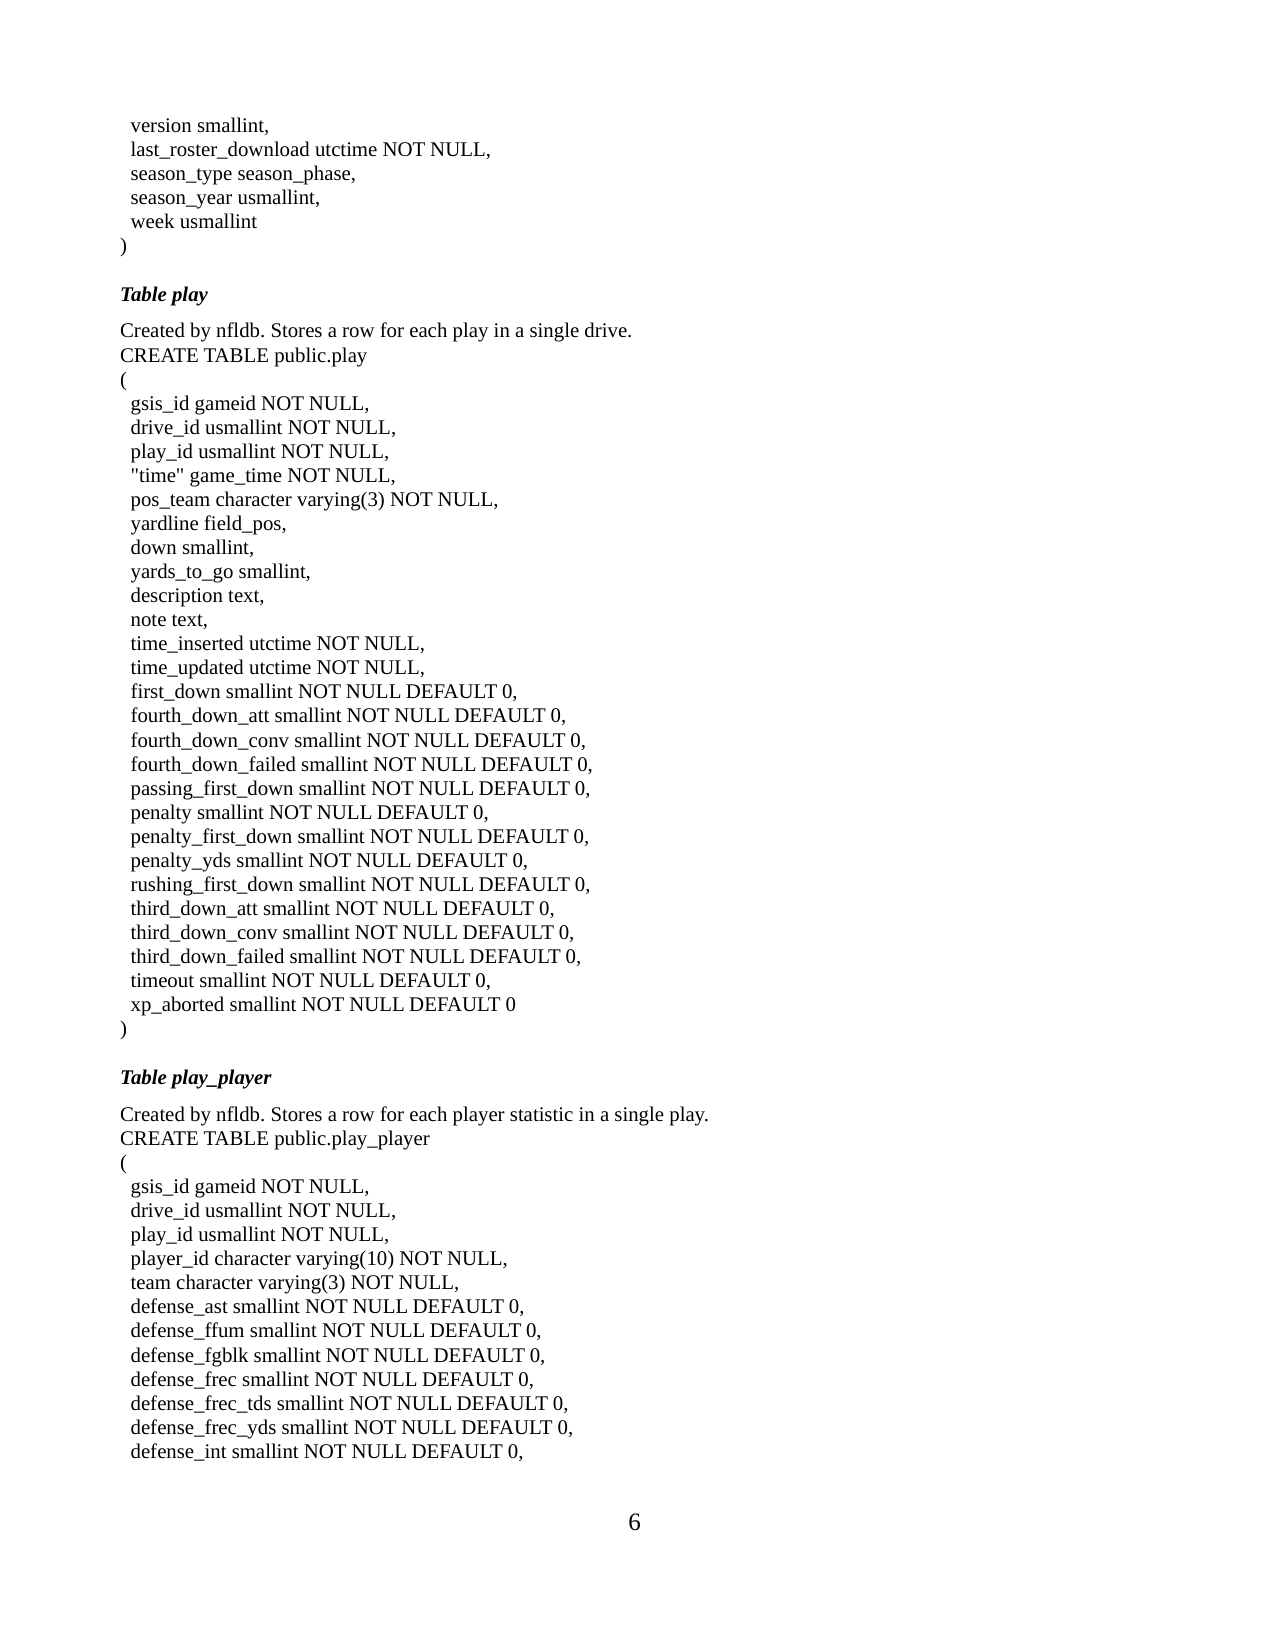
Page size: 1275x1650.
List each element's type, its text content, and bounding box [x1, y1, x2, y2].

text season_type season_phase, [120, 161, 1155, 185]
subtitle Table play_player [120, 1065, 1155, 1089]
text week usmallint [120, 209, 1155, 233]
text penalty_first_down smallint NOT NULL DEFAULT 0, [120, 824, 1155, 848]
text timeout smallint NOT NULL DEFAULT 0, [120, 968, 1155, 992]
text Created by nfldb. Stores a row for each play in a single drive. [120, 318, 1155, 342]
text rushing_first_down smallint NOT NULL DEFAULT 0, [120, 872, 1155, 896]
text passing_first_down smallint NOT NULL DEFAULT 0, [120, 776, 1155, 800]
text defense_frec_yds smallint NOT NULL DEFAULT 0, [120, 1415, 1155, 1439]
text time_inserted utctime NOT NULL, [120, 631, 1155, 655]
text season_year usmallint, [120, 185, 1155, 209]
text gsis_id gameid NOT NULL, [120, 1174, 1155, 1198]
text "time" game_time NOT NULL, [120, 463, 1155, 487]
text third_down_conv smallint NOT NULL DEFAULT 0, [120, 920, 1155, 944]
text pos_team character varying(3) NOT NULL, [120, 487, 1155, 511]
text xp_aborted smallint NOT NULL DEFAULT 0 [120, 992, 1155, 1016]
text team character varying(3) NOT NULL, [120, 1270, 1155, 1294]
text ( [120, 367, 1155, 391]
text defense_fgblk smallint NOT NULL DEFAULT 0, [120, 1342, 1155, 1367]
text penalty smallint NOT NULL DEFAULT 0, [120, 800, 1155, 824]
text description text, [120, 583, 1155, 607]
text drive_id usmallint NOT NULL, [120, 415, 1155, 439]
text yardline field_pos, [120, 511, 1155, 535]
text defense_ast smallint NOT NULL DEFAULT 0, [120, 1294, 1155, 1318]
text down smallint, [120, 535, 1155, 559]
text defense_int smallint NOT NULL DEFAULT 0, [120, 1439, 1155, 1463]
text fourth_down_conv smallint NOT NULL DEFAULT 0, [120, 727, 1155, 752]
text player_id character varying(10) NOT NULL, [120, 1246, 1155, 1270]
text yards_to_go smallint, [120, 559, 1155, 583]
text defense_frec smallint NOT NULL DEFAULT 0, [120, 1367, 1155, 1391]
text gsis_id gameid NOT NULL, [120, 391, 1155, 415]
text fourth_down_failed smallint NOT NULL DEFAULT 0, [120, 752, 1155, 776]
subtitle Table play [120, 282, 1155, 306]
text defense_ffum smallint NOT NULL DEFAULT 0, [120, 1318, 1155, 1342]
text ) [120, 1016, 1155, 1040]
text time_updated utctime NOT NULL, [120, 655, 1155, 679]
text third_down_failed smallint NOT NULL DEFAULT 0, [120, 944, 1155, 968]
text version smallint, [120, 112, 1155, 137]
text drive_id usmallint NOT NULL, [120, 1198, 1155, 1222]
text CREATE TABLE public.play_player [120, 1126, 1155, 1150]
text note text, [120, 607, 1155, 631]
text play_id usmallint NOT NULL, [120, 1222, 1155, 1246]
text third_down_att smallint NOT NULL DEFAULT 0, [120, 896, 1155, 920]
text penalty_yds smallint NOT NULL DEFAULT 0, [120, 848, 1155, 872]
text last_roster_download utctime NOT NULL, [120, 137, 1155, 161]
text fourth_down_att smallint NOT NULL DEFAULT 0, [120, 703, 1155, 727]
text CREATE TABLE public.play [120, 342, 1155, 367]
text play_id usmallint NOT NULL, [120, 439, 1155, 463]
text Created by nfldb. Stores a row for each player statistic in a single play. [120, 1102, 1155, 1126]
text defense_frec_tds smallint NOT NULL DEFAULT 0, [120, 1391, 1155, 1415]
text ( [120, 1150, 1155, 1174]
text first_down smallint NOT NULL DEFAULT 0, [120, 679, 1155, 703]
text ) [120, 233, 1155, 257]
